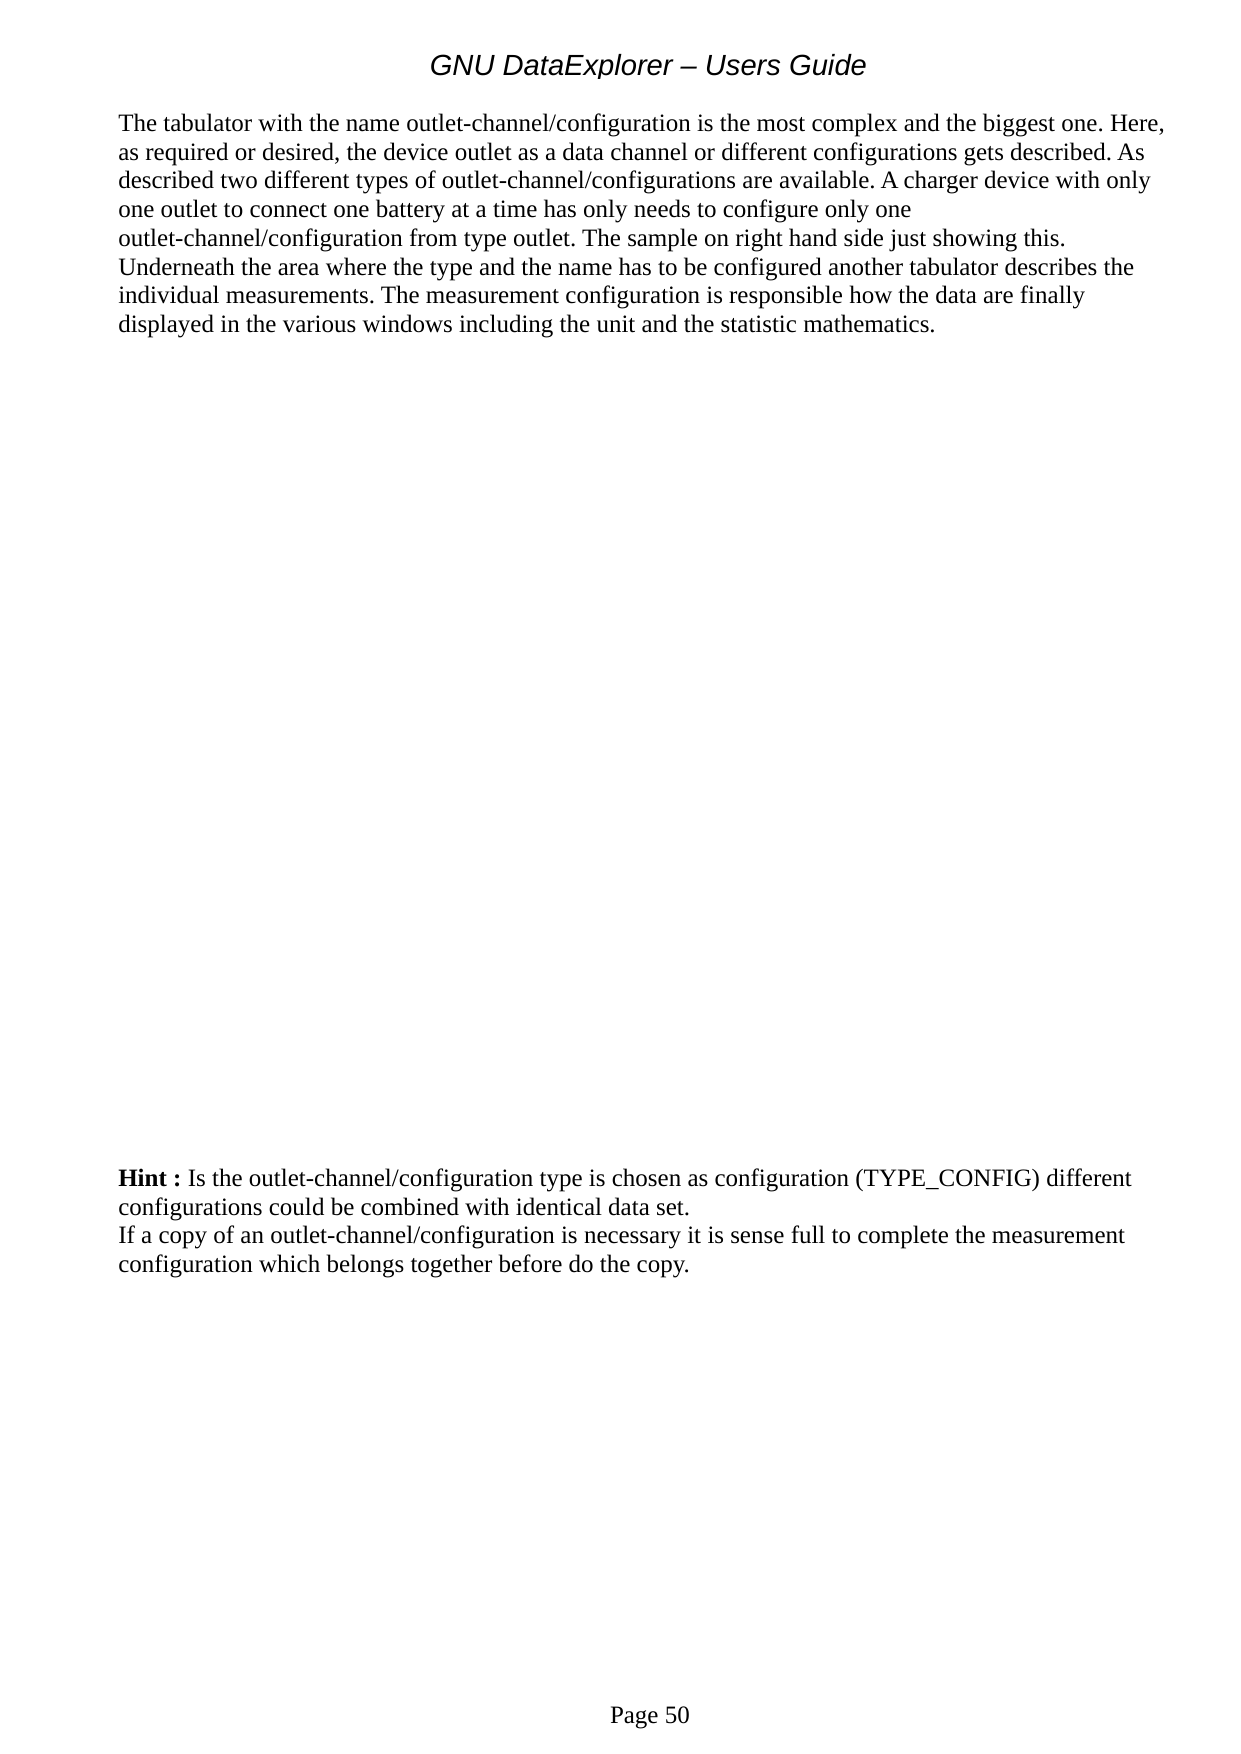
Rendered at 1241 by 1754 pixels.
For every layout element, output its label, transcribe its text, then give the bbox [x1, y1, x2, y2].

text Hint : Is the outlet-channel/configuration type is chosen as configuration (TYPE_CONFIG) different configurations could be combined with identical data set. If a copy of an outlet-channel/configuration is necessary it is sense full to complete the measurement configuration which belongs together before do the copy. [118, 1163, 1181, 1278]
text The tabulator with the name outlet-channel/configuration is the most complex and the biggest one. Here, as required or desired, the device outlet as a data channel or different configurations gets described. As described two different types of outlet-channel/configurations are available. A charger device with only one outlet to connect one battery at a time has only needs to configure only one outlet-channel/configuration from type outlet. The sample on right hand side just showing this. Underneath the area where the type and the name has to be configured another tabulator describes the individual measurements. The measurement configuration is responsible how the data are finally displayed in the various windows including the unit and the statistic mathematics. [118, 108, 1181, 338]
